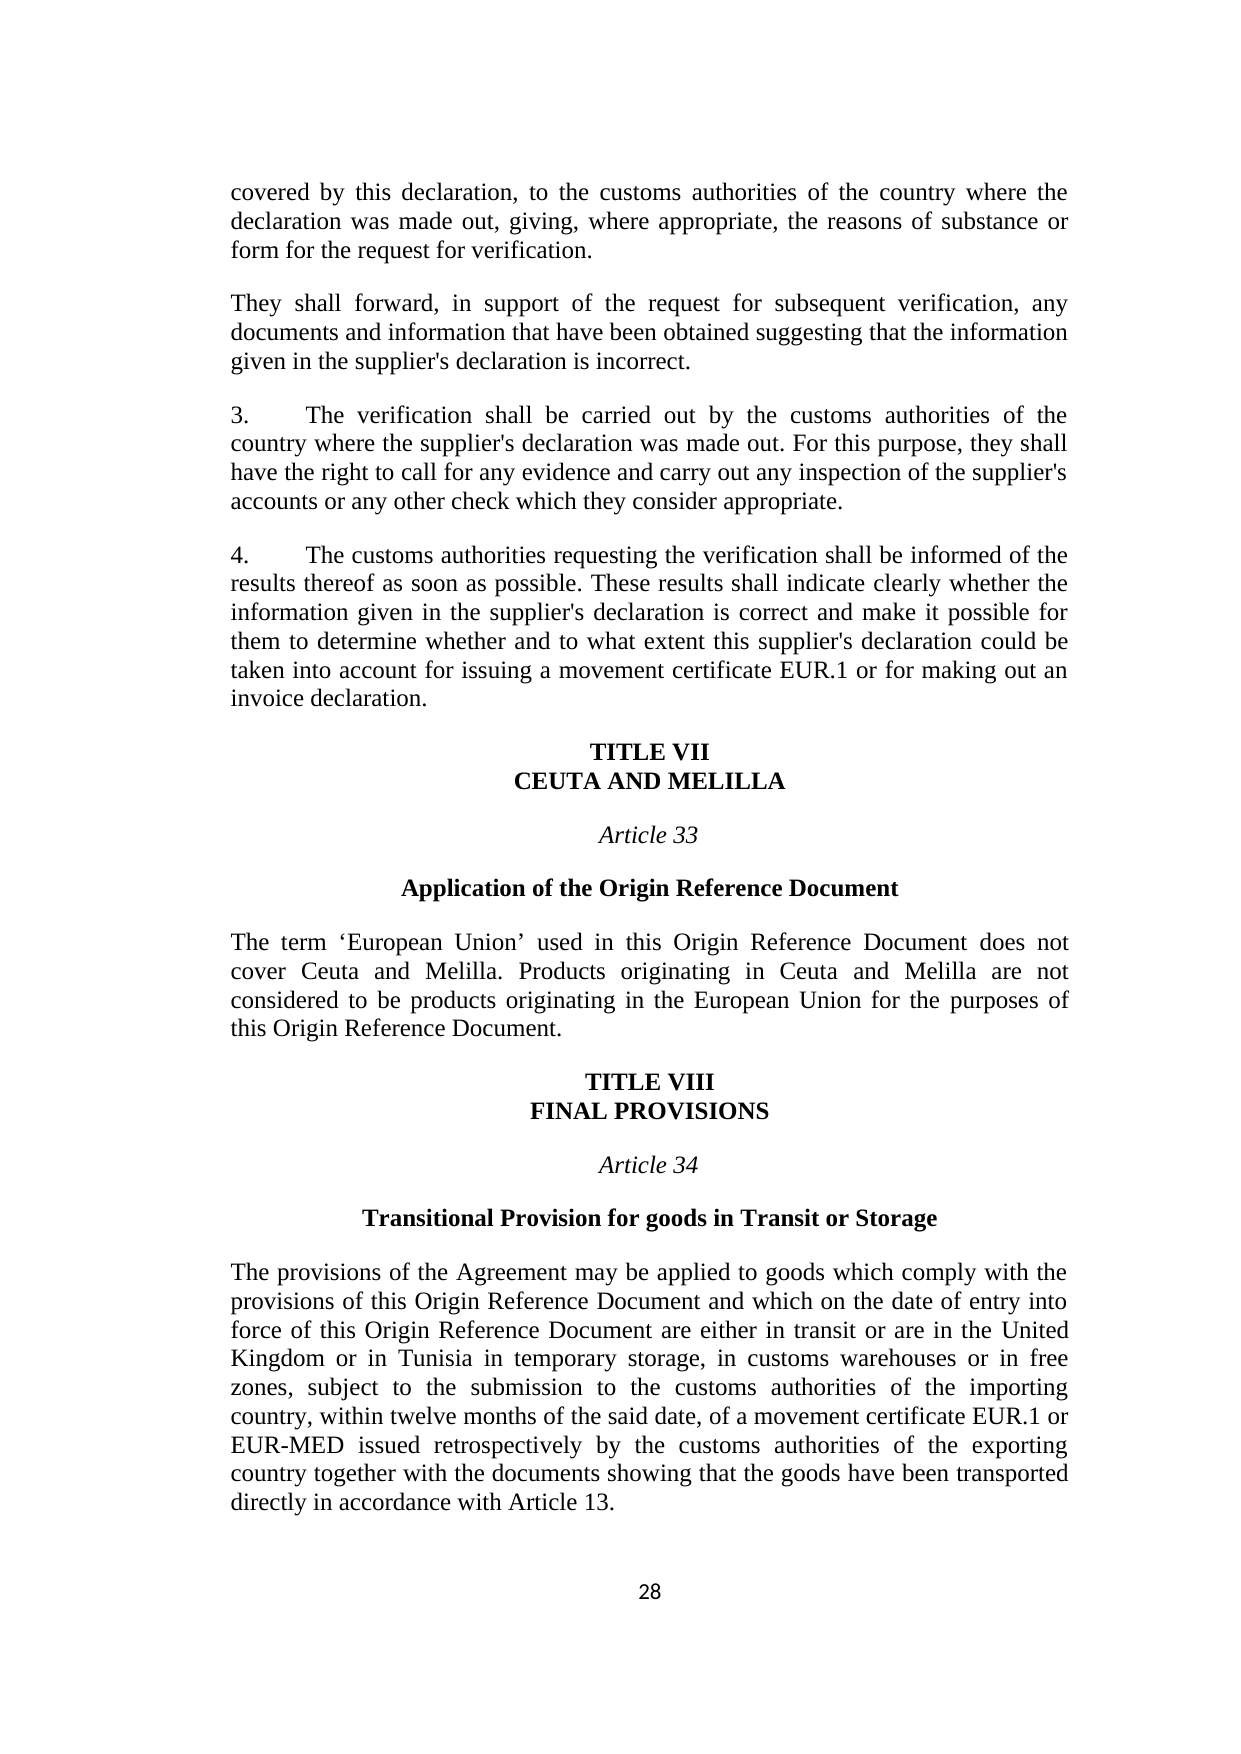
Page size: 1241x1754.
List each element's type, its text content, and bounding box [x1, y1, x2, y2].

text Application of the Origin Reference Document [230, 873, 1069, 902]
text The provisions of the Agreement may be applied to goods which comply with the provisions of this Origin Reference Document and which on the date of entry into force of this Origin Reference Document are either in transit or are in the United Kingdom or in Tunisia in temporary storage, in customs warehouses or in free zones, subject to the submission to the customs authorities of the importing country, within twelve months of the said date, of a movement certificate EUR.1 or EUR-MED issued retrospectively by the customs authorities of the exporting country together with the documents showing that the goods have been transported directly in accordance with Article 13. [230, 1257, 1069, 1516]
text covered by this declaration, to the customs authorities of the country where the declaration was made out, giving, where appropriate, the reasons of substance or form for the request for verification. [230, 177, 1069, 263]
text Transitional Provision for goods in Transit or Storage [230, 1203, 1069, 1232]
text TITLE VIII [230, 1067, 1069, 1096]
text 3. The verification shall be carried out by the customs authorities of the country where the supplier's declaration was made out. For this purpose, they shall have the right to call for any evidence and carry out any inspection of the supplier's accounts or any other check which they consider appropriate. [230, 400, 1069, 515]
text The term ‘European Union’ used in this Origin Reference Document does not cover Ceuta and Melilla. Products originating in Ceuta and Melilla are not considered to be products originating in the European Union for the purposes of this Origin Reference Document. [230, 927, 1069, 1042]
text They shall forward, in support of the request for subsequent verification, any documents and information that have been obtained suggesting that the information given in the supplier's declaration is incorrect. [230, 288, 1069, 375]
text CEUTA AND MELILLA [230, 766, 1069, 795]
text TITLE VII [230, 737, 1069, 766]
text Article 34 [230, 1150, 1069, 1178]
text Article 33 [230, 820, 1069, 848]
text 4. The customs authorities requesting the verification shall be informed of the results thereof as soon as possible. These results shall indicate clearly whether the information given in the supplier's declaration is correct and make it possible for them to determine whether and to what extent this supplier's declaration could be taken into account for issuing a movement certificate EUR.1 or for making out an invoice declaration. [230, 540, 1069, 712]
text FINAL PROVISIONS [230, 1096, 1069, 1125]
